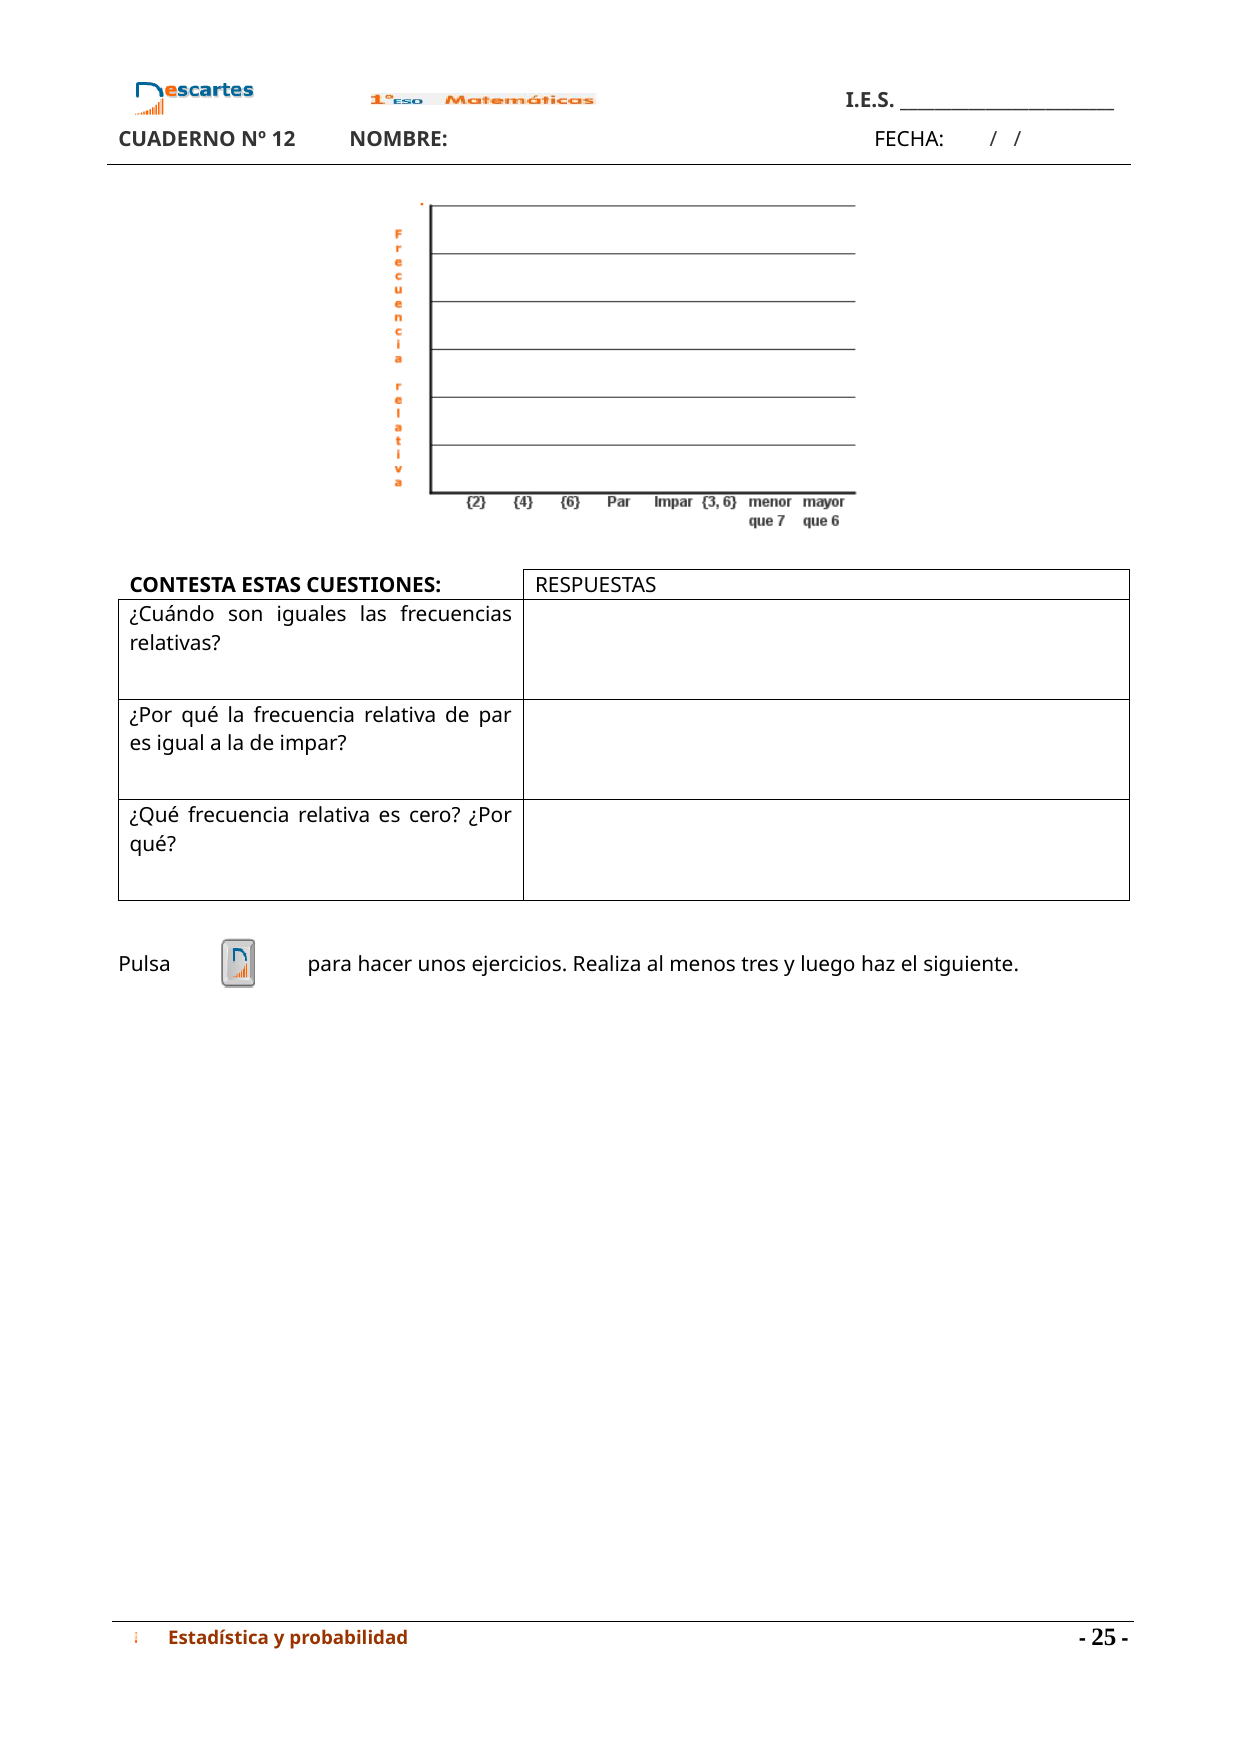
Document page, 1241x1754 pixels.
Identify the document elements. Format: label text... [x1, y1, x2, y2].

table_cell [524, 700, 1129, 799]
picture [134, 1631, 138, 1643]
table_cell [524, 600, 1129, 699]
table_header Pulsa [107, 930, 193, 997]
table_cell ¿Por qué la frecuencia relativa de par es igual a la de impar? [119, 700, 523, 799]
table_cell ¿Cuándo son iguales las frecuencias relativas? [119, 600, 523, 699]
picture [382, 203, 858, 532]
table_header CONTESTA ESTAS CUESTIONES: [118, 569, 523, 598]
table_header para hacer unos ejercicios. Realiza al menos tres y luego haz el siguiente. [296, 930, 1131, 997]
table_header [193, 930, 296, 997]
picture [134, 82, 257, 115]
table_header RESPUESTAS [524, 570, 1129, 598]
picture [221, 938, 255, 988]
table_cell ¿Qué frecuencia relativa es cero? ¿Por qué? [119, 800, 523, 900]
table_cell [524, 800, 1129, 900]
picture [371, 93, 599, 105]
